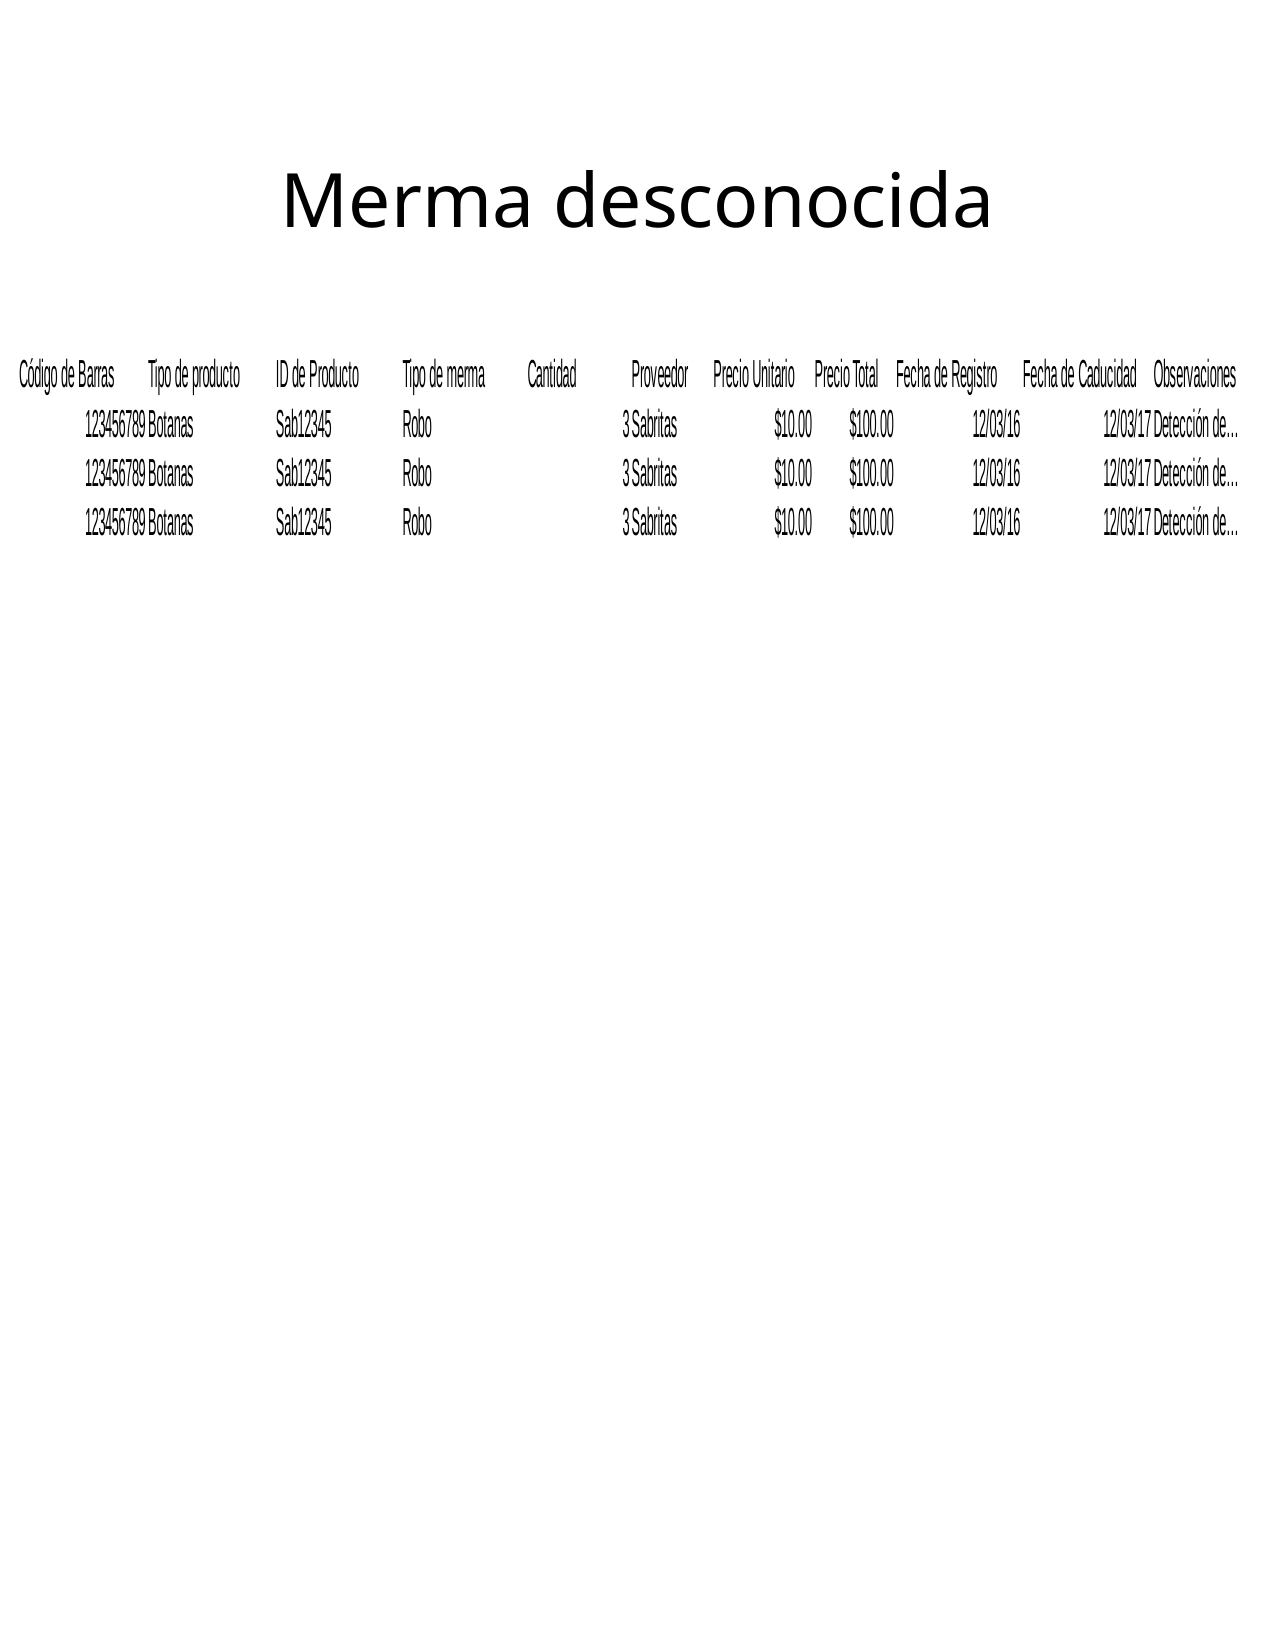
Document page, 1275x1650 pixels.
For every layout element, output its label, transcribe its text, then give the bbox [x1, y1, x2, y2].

text Merma desconocida [118, 147, 1157, 249]
